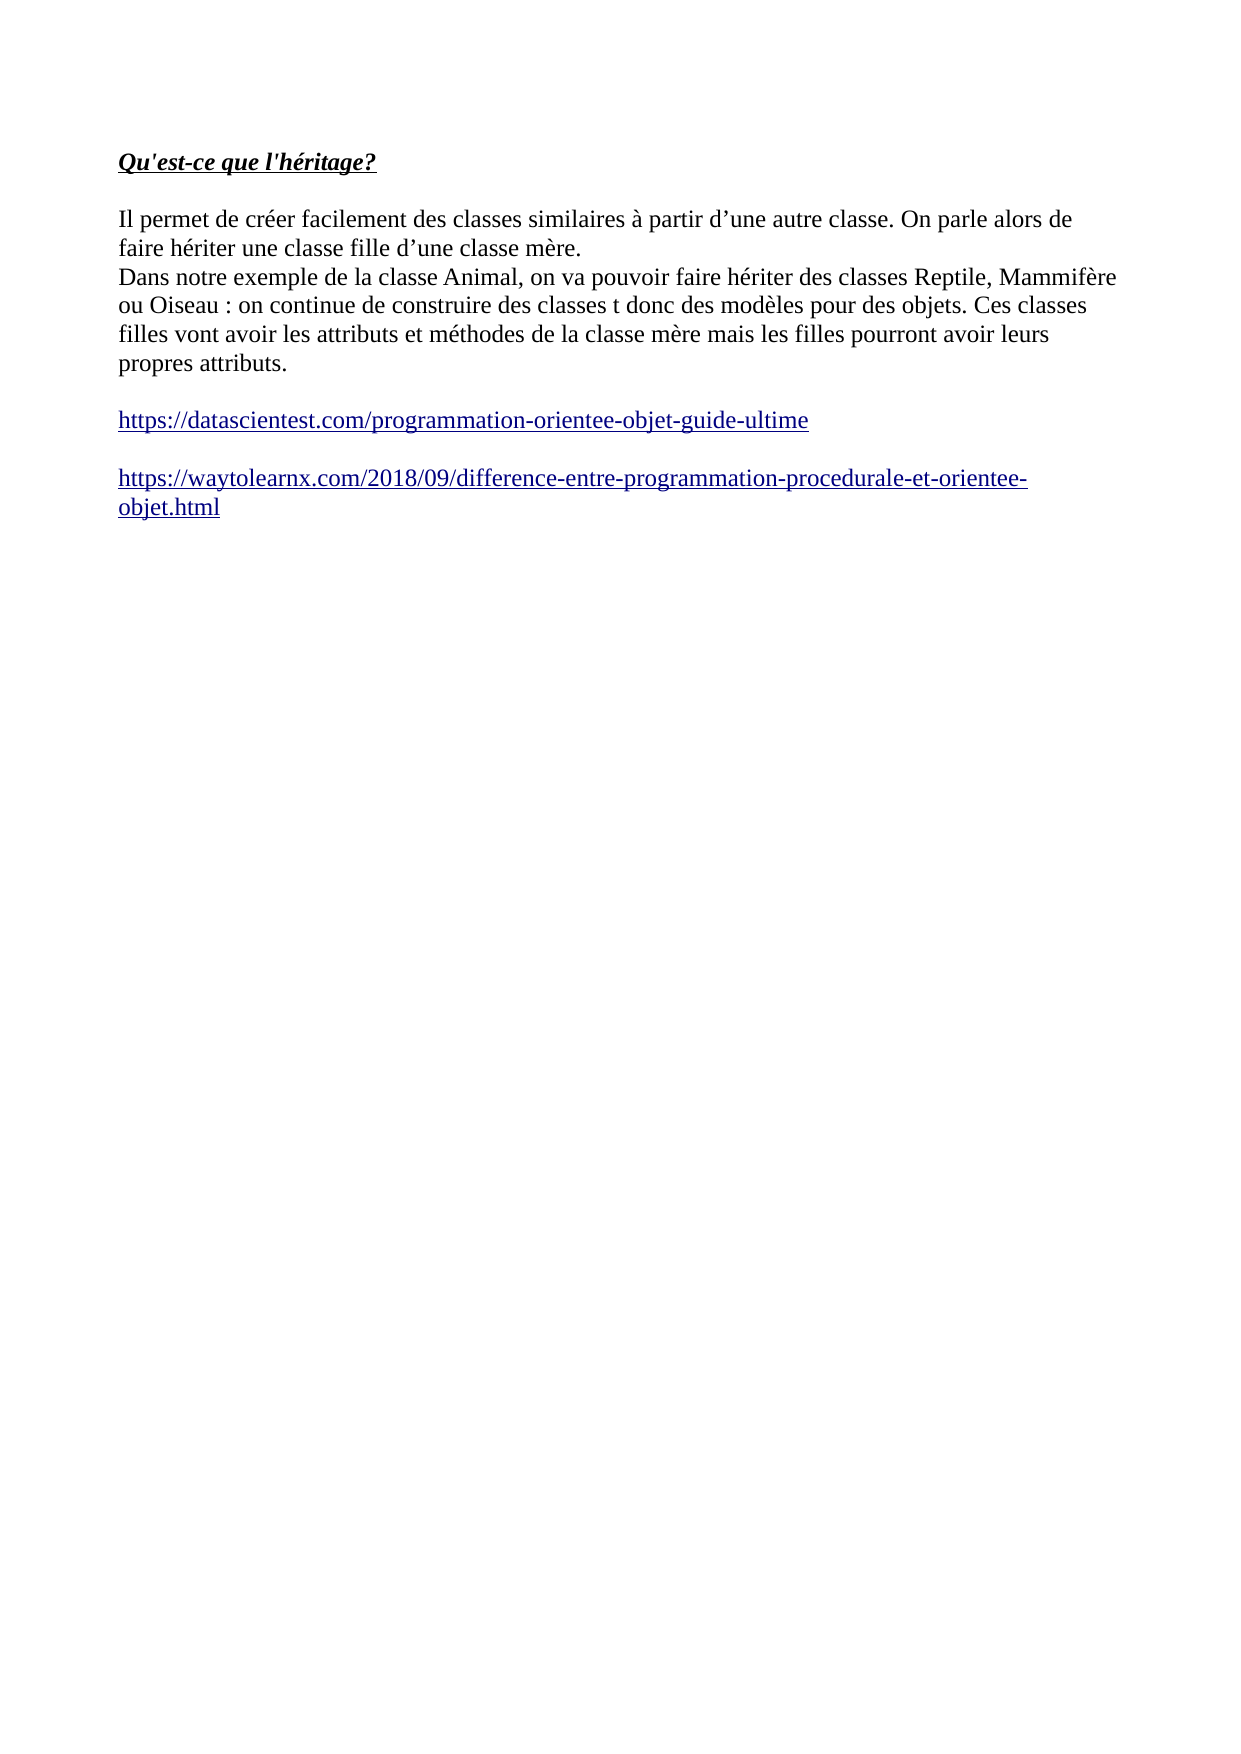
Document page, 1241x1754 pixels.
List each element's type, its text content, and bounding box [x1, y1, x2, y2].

text Il permet de créer facilement des classes similaires à partir d’une autre classe. On parle alors de faire hériter une classe fille d’une classe mère. [118, 204, 1122, 262]
text Qu'est-ce que l'héritage? [118, 147, 1122, 176]
text https://waytolearnx.com/2018/09/difference-entre-programmation-procedurale-et-orientee-objet.html [118, 463, 1122, 521]
text Dans notre exemple de la classe Animal, on va pouvoir faire hériter des classes Reptile, Mammifère ou Oiseau : on continue de construire des classes t donc des modèles pour des objets. Ces classes filles vont avoir les attributs et méthodes de la classe mère mais les filles pourront avoir leurs propres attributs. [118, 262, 1122, 377]
text https://datascientest.com/programmation-orientee-objet-guide-ultime [118, 406, 1122, 434]
